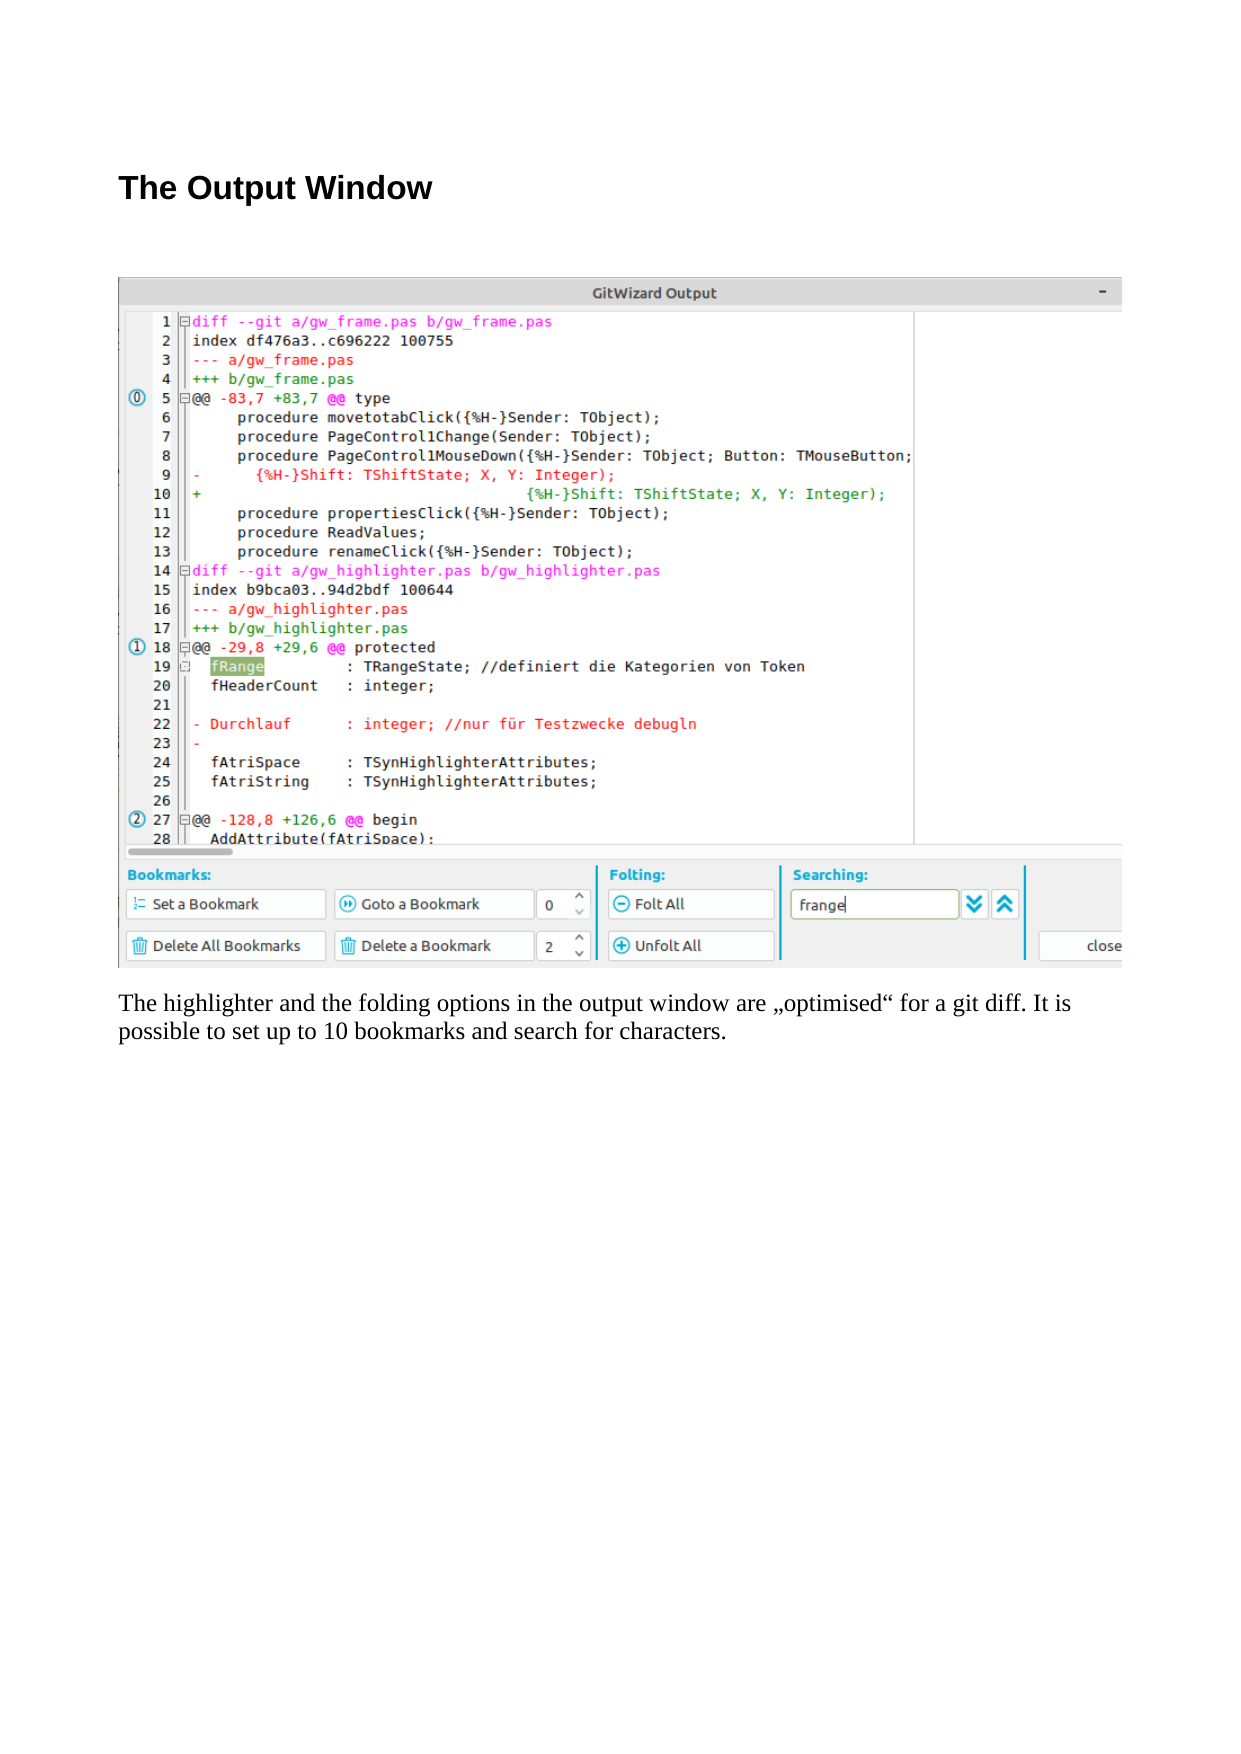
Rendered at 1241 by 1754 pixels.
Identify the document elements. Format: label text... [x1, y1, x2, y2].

subtitle The Output Window [118, 168, 1122, 206]
text The highlighter and the folding options in the output window are „optimised“ for a git diff. It is possible to set up to 10 bookmarks and search for characters. [118, 968, 1122, 1045]
picture [118, 277, 1123, 968]
